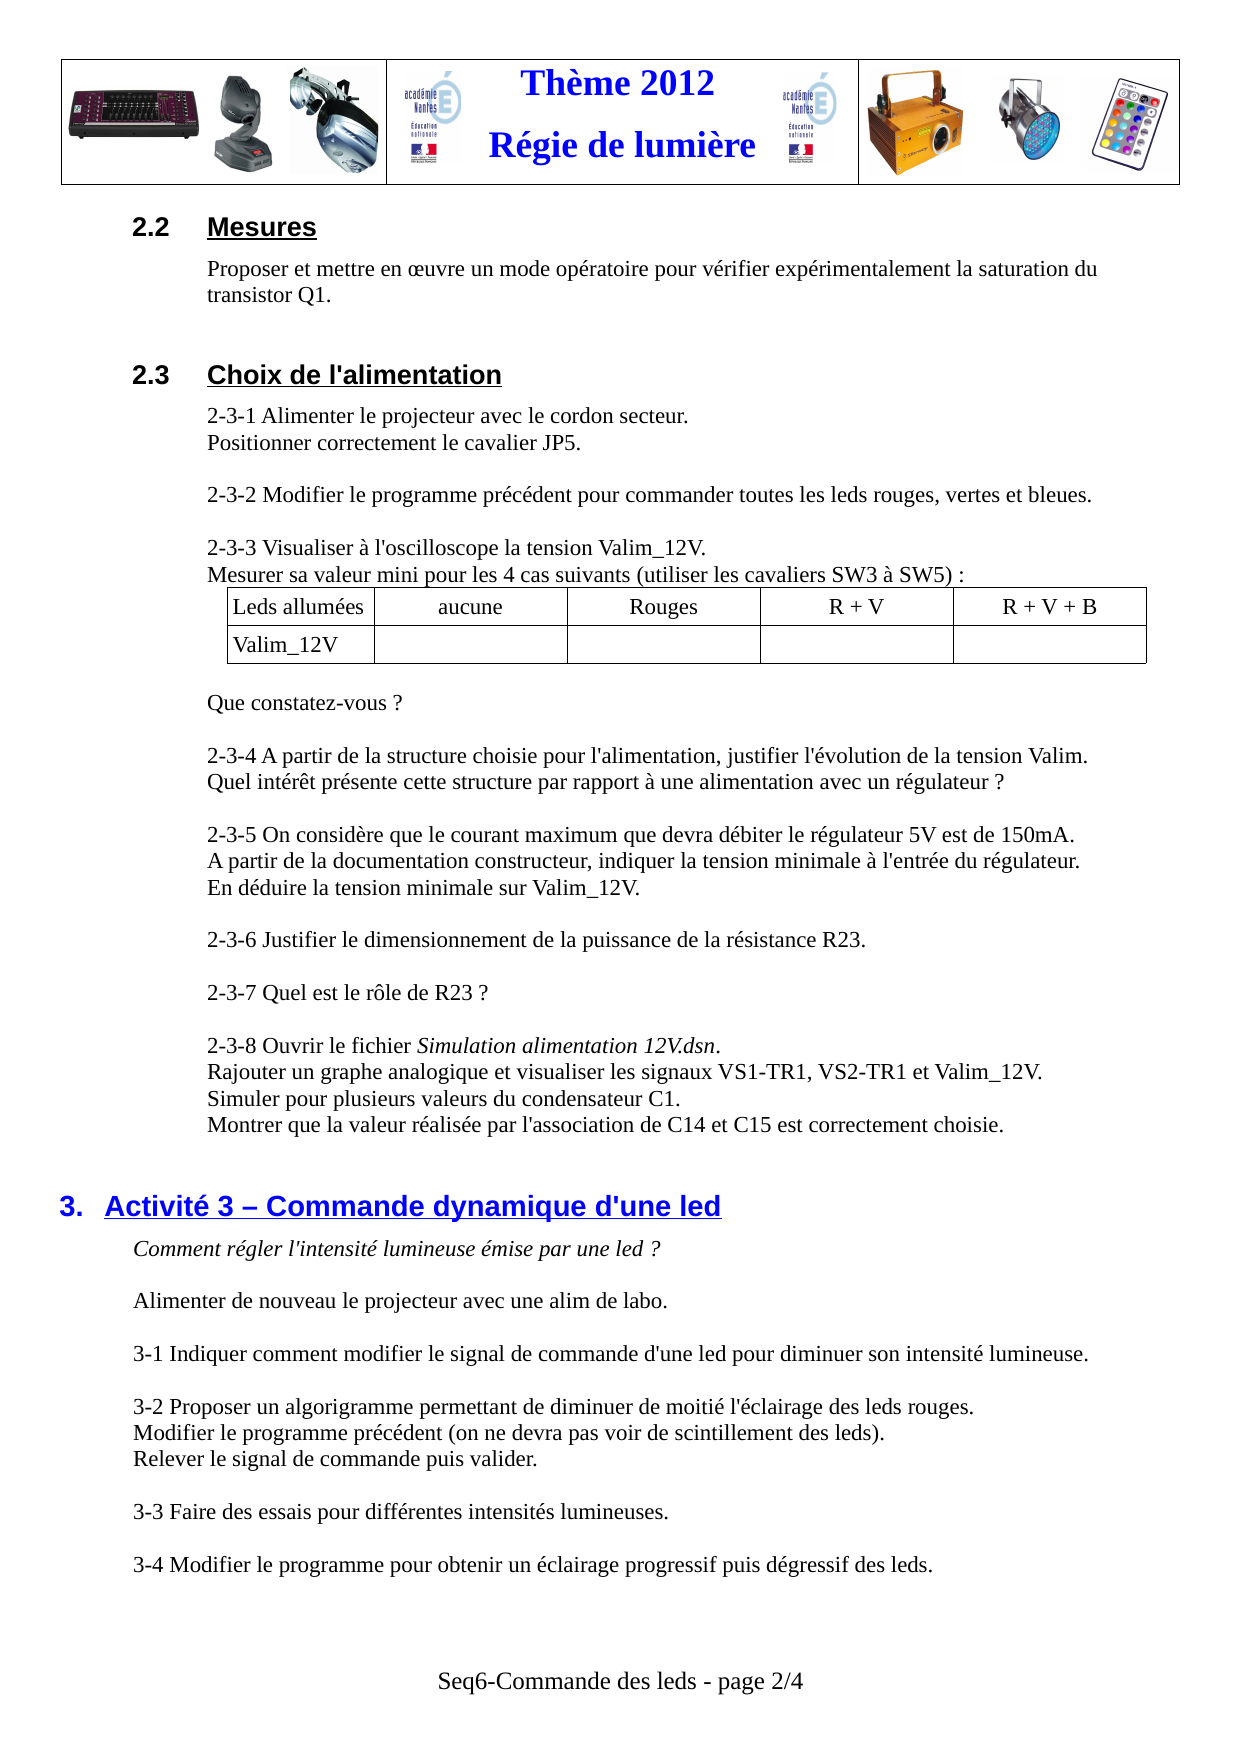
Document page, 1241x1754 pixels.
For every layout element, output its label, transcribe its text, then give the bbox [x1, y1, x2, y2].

text Modifier le programme précédent (on ne devra pas voir de scintillement des leds). [59, 1419, 1181, 1446]
text 2-3-5 On considère que le courant maximum que devra débiter le régulateur 5V est de 150mA. [59, 821, 1181, 847]
text Simuler pour plusieurs valeurs du condensateur C1. [59, 1084, 1181, 1111]
text 2-3-4 A partir de la structure choisie pour l'alimentation, justifier l'évolution de la tension Valim. [59, 742, 1181, 768]
picture [1081, 75, 1179, 174]
table_cell [375, 626, 567, 663]
picture [865, 66, 965, 177]
table_header R + V + B [954, 588, 1146, 625]
picture [405, 71, 462, 163]
table_cell [568, 626, 760, 663]
text Quel intérêt présente cette structure par rapport à une alimentation avec un régulateur ? [59, 768, 1181, 795]
text Que constatez-vous ? [59, 689, 1181, 716]
table_header Leds allumées [228, 588, 374, 625]
text 2-3-3 Visualiser à l'oscilloscope la tension Valim_12V. [59, 534, 1181, 561]
text Alimenter de nouveau le projecteur avec une alim de labo. [59, 1287, 1181, 1314]
text Comment régler l'intensité lumineuse émise par une led ? [59, 1235, 1181, 1261]
text 3-4 Modifier le programme pour obtenir un éclairage progressif puis dégressif des leds. [59, 1551, 1181, 1577]
text Mesurer sa valeur mini pour les 4 cas suivants (utiliser les cavaliers SW3 à SW5) : [59, 561, 1181, 587]
text Proposer et mettre en œuvre un mode opératoire pour vérifier expérimentalement la saturation du transistor Q1. [59, 255, 1181, 307]
text 2-3-1 Alimenter le projecteur avec le cordon secteur. [59, 402, 1181, 429]
subtitle Activité 3 – Commande dynamique d'une led [59, 1189, 1181, 1222]
text 3-3 Faire des essais pour différentes intensités lumineuses. [59, 1498, 1181, 1524]
text 3-1 Indiquer comment modifier le signal de commande d'une led pour diminuer son intensité lumineuse. [59, 1340, 1181, 1366]
text 2-3-8 Ouvrir le fichier Simulation alimentation 12V.dsn. [59, 1032, 1181, 1058]
subtitle Mesures [132, 211, 1181, 242]
picture [67, 66, 379, 174]
text A partir de la documentation constructeur, indiquer la tension minimale à l'entrée du régulateur. [59, 847, 1181, 874]
text Positionner correctement le cavalier JP5. [59, 429, 1181, 455]
text Rajouter un graphe analogique et visualiser les signaux VS1-TR1, VS2-TR1 et Valim_12V. [59, 1058, 1181, 1084]
text 2-3-6 Justifier le dimensionnement de la puissance de la résistance R23. [59, 926, 1181, 953]
subtitle Choix de l'alimentation [132, 359, 1181, 390]
table_header Rouges [568, 588, 760, 625]
text 3-2 Proposer un algorigramme permettant de diminuer de moitié l'éclairage des leds rouges. [59, 1393, 1181, 1419]
table_cell [954, 626, 1146, 663]
table_header aucune [375, 588, 567, 625]
text En déduire la tension minimale sur Valim_12V. [59, 874, 1181, 900]
picture [990, 74, 1065, 163]
table_cell [761, 626, 953, 663]
table_cell Valim_12V [228, 626, 374, 663]
text Montrer que la valeur réalisée par l'association de C14 et C15 est correctement choisie. [59, 1111, 1181, 1137]
table_header R + V [761, 588, 953, 625]
text 2-3-2 Modifier le programme précédent pour commander toutes les leds rouges, vertes et bleues. [59, 482, 1181, 508]
picture [783, 72, 837, 163]
text 2-3-7 Quel est le rôle de R23 ? [59, 979, 1181, 1006]
text Relever le signal de commande puis valider. [59, 1446, 1181, 1472]
